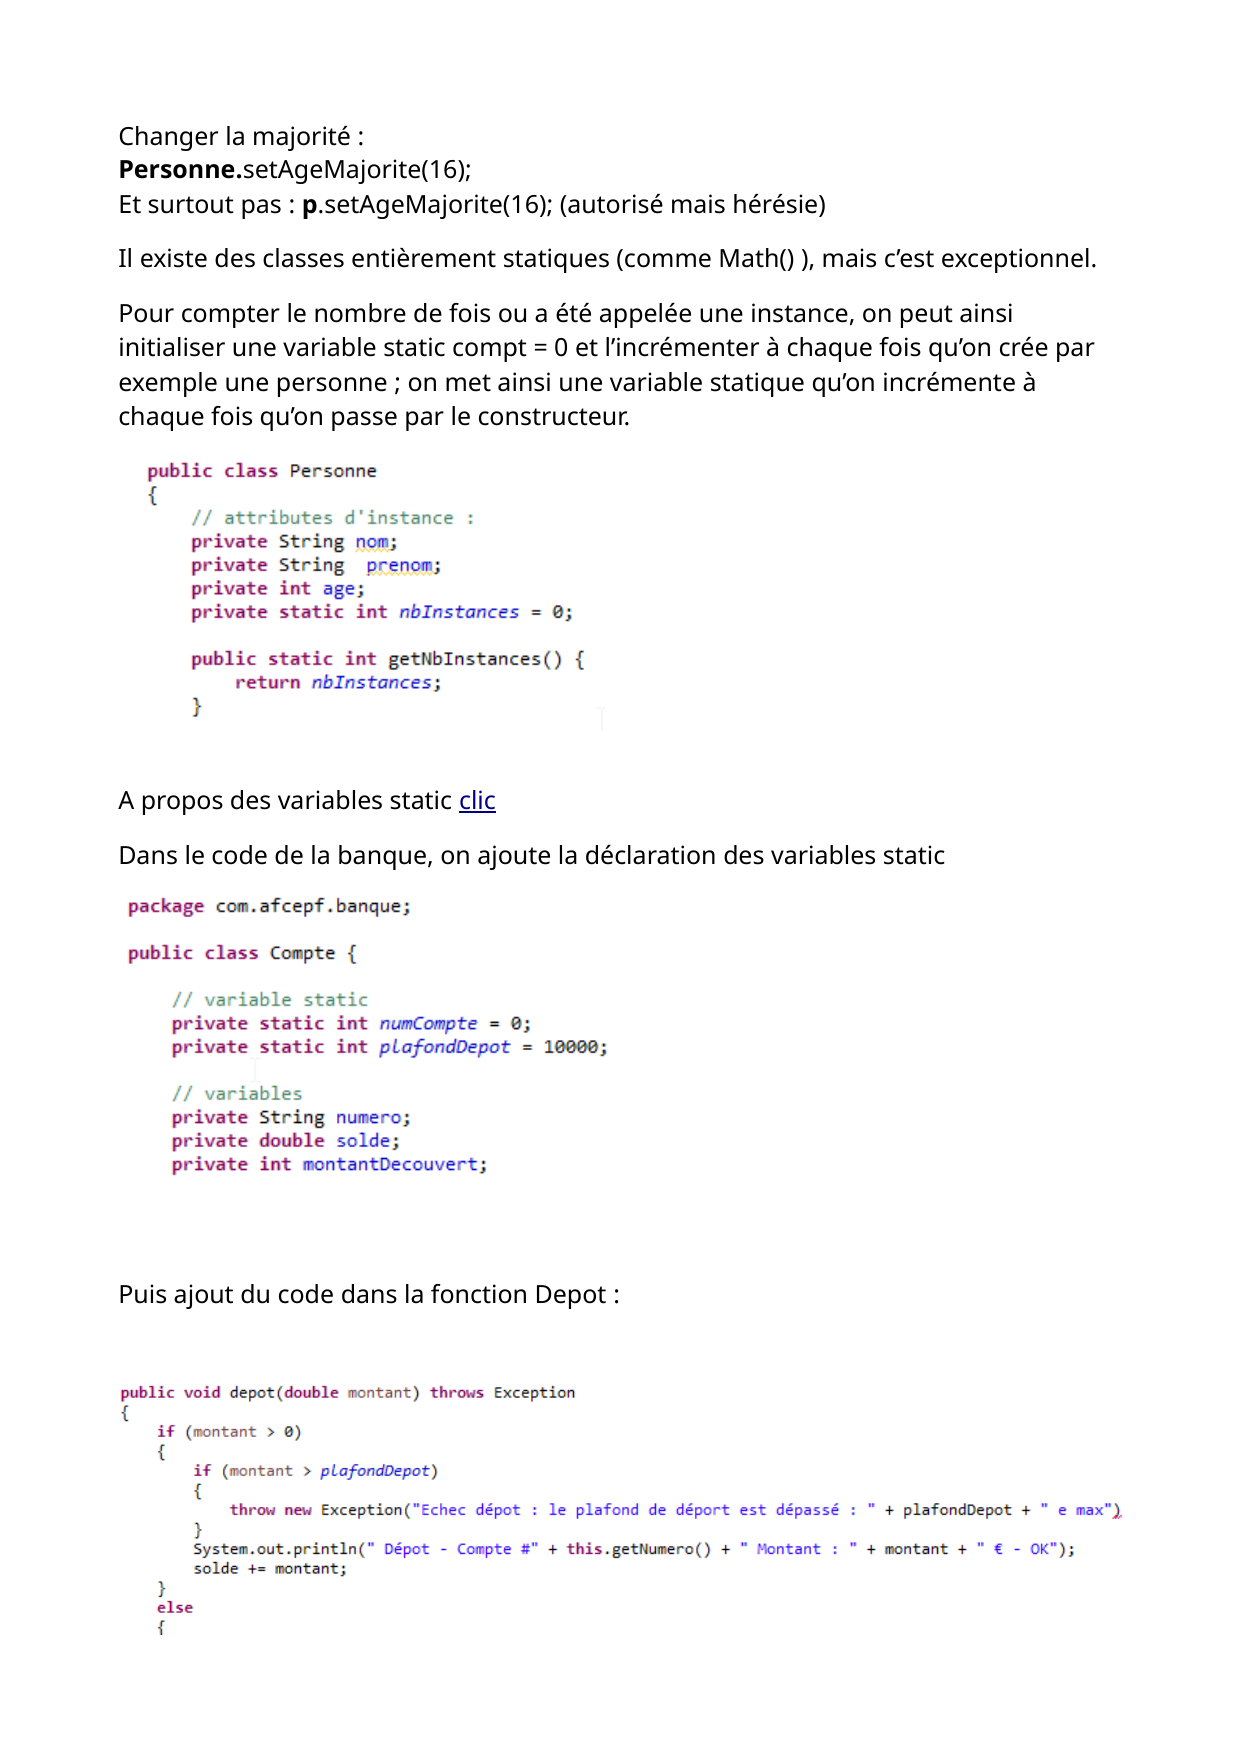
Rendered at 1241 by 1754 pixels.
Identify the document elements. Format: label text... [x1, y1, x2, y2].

text Dans le code de la banque, on ajoute la déclaration des variables static [118, 837, 1122, 871]
picture [118, 1377, 1123, 1635]
text Il existe des classes entièrement statiques (comme Math() ), mais c’est exceptionnel. [118, 241, 1122, 275]
text Pour compter le nombre de fois ou a été appelée une instance, on peut ainsi initialiser une variable static compt = 0 et l’incrémenter à chaque fois qu’on crée par exemple une personne ; on met ainsi une variable statique qu’on incrémente à chaque fois qu’on passe par le constructeur. [118, 296, 1122, 432]
picture [125, 892, 658, 1194]
picture [146, 460, 606, 731]
text Puis ajout du code dans la fonction Depot : [118, 1277, 1122, 1345]
text Changer la majorité : Personne.setAgeMajorite(16); Et surtout pas : p.setAgeMajorite(16); (autorisé mais hérésie) [118, 118, 1122, 220]
text A propos des variables static clic [118, 782, 1122, 817]
